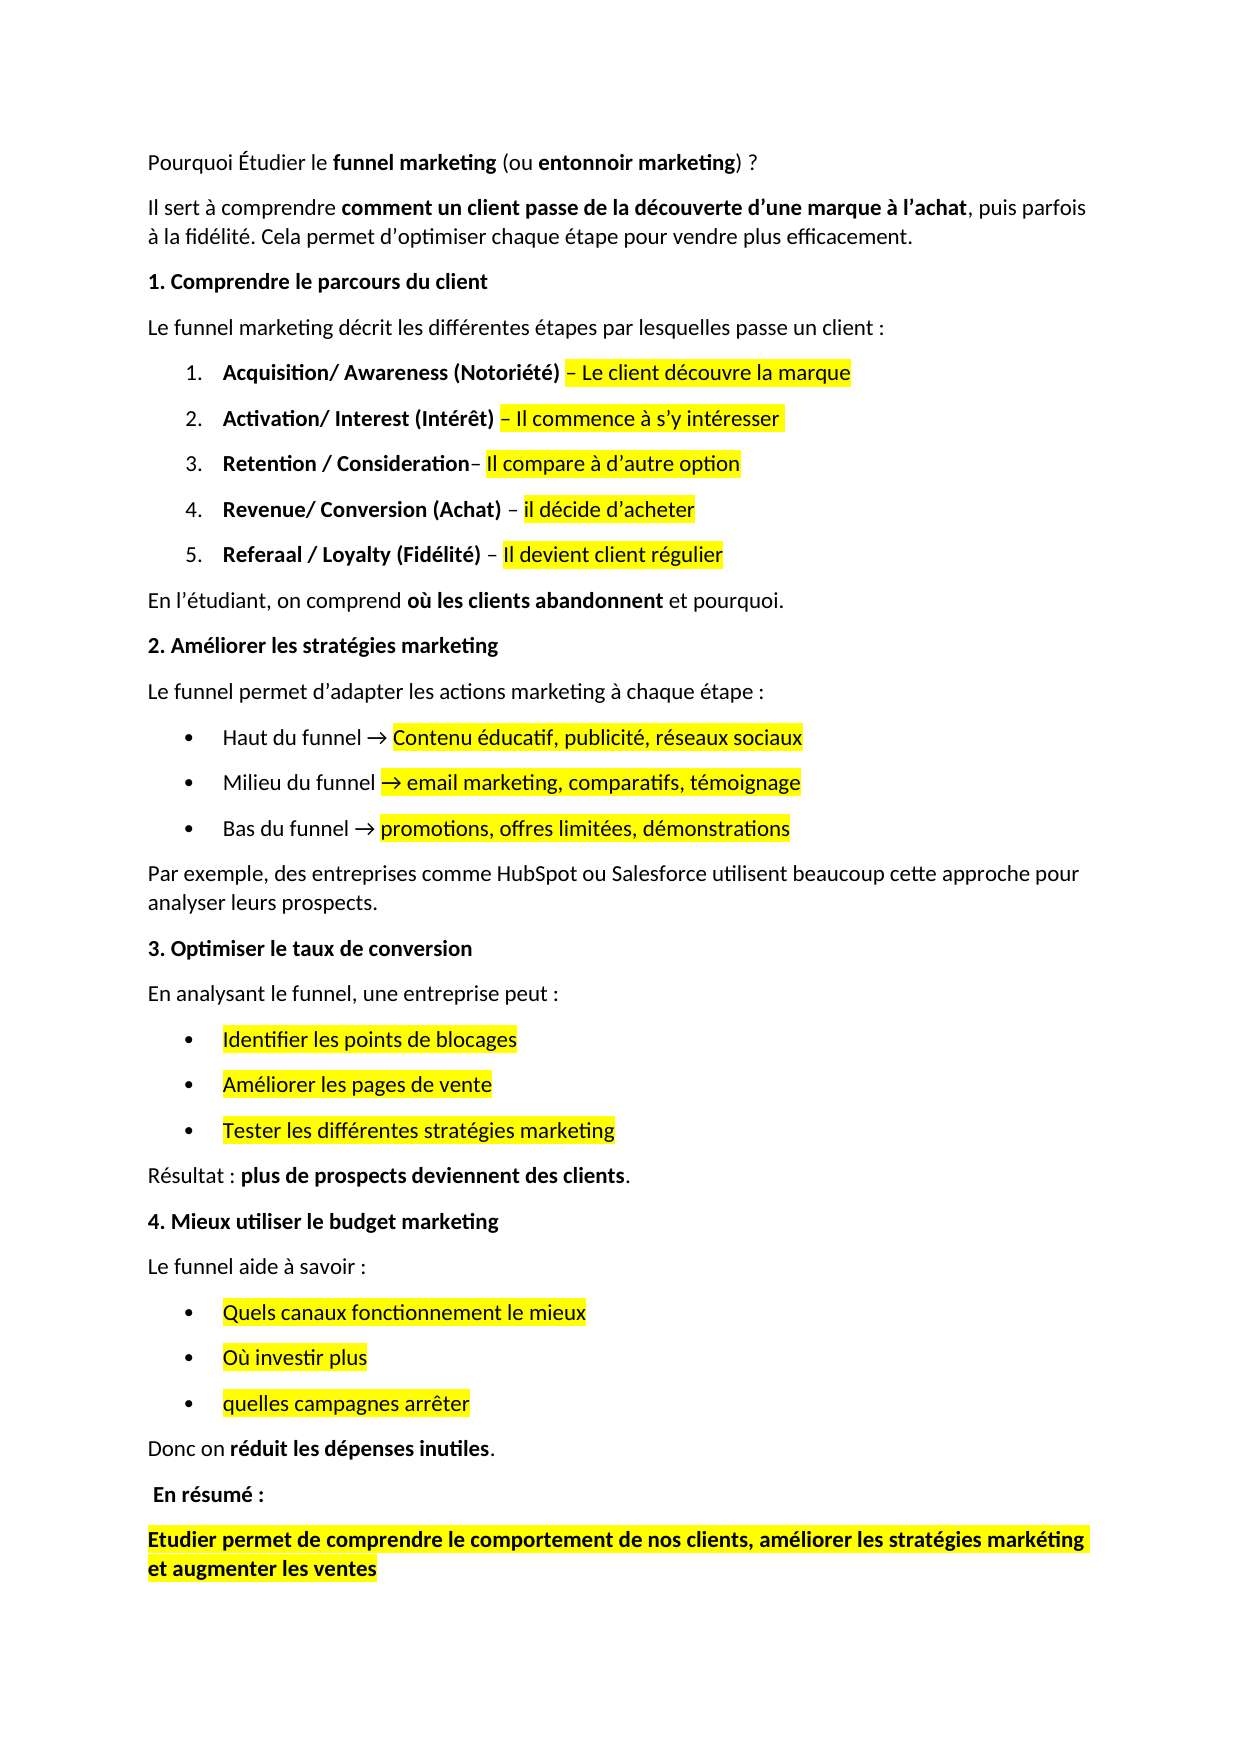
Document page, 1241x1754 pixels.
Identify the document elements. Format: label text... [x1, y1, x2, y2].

list Milieu du funnel → email marketing, comparatifs, témoignage [185, 768, 1093, 796]
text 4. Mieux utiliser le budget marketing [148, 1207, 1093, 1235]
list Quels canaux fonctionnement le mieux [185, 1298, 1093, 1326]
text Le funnel aide à savoir : [148, 1252, 1093, 1280]
text 3. Optimiser le taux de conversion [148, 934, 1093, 962]
list Bas du funnel → promotions, offres limitées, démonstrations [185, 814, 1093, 842]
text Résultat : plus de prospects deviennent des clients. [148, 1161, 1093, 1189]
text Donc on réduit les dépenses inutiles. [148, 1434, 1093, 1462]
list Activation/ Interest (Intérêt) – Il commence à s’y intéresser [185, 404, 1093, 432]
text 1. Comprendre le parcours du client [148, 267, 1093, 296]
text En résumé : [148, 1480, 1093, 1508]
text 2. Améliorer les stratégies marketing [148, 632, 1093, 660]
text Etudier permet de comprendre le comportement de nos clients, améliorer les stratégies markéting et augmenter les ventes [148, 1525, 1093, 1582]
text Il sert à comprendre comment un client passe de la découverte d’une marque à l’achat, puis parfois à la fidélité. Cela permet d’optimiser chaque étape pour vendre plus efficacement. [148, 193, 1093, 250]
list Améliorer les pages de vente [185, 1070, 1093, 1098]
text Le funnel permet d’adapter les actions marketing à chaque étape : [148, 677, 1093, 705]
list Tester les différentes stratégies marketing [185, 1116, 1093, 1144]
list Acquisition/ Awareness (Notoriété) – Le client découvre la marque [185, 358, 1093, 387]
text Pourquoi Étudier le funnel marketing (ou entonnoir marketing) ? [148, 148, 1093, 176]
list Où investir plus [185, 1343, 1093, 1371]
text En l’étudiant, on comprend où les clients abandonnent et pourquoi. [148, 586, 1093, 614]
text En analysant le funnel, une entreprise peut : [148, 979, 1093, 1007]
text Par exemple, des entreprises comme HubSpot ou Salesforce utilisent beaucoup cette approche pour analyser leurs prospects. [148, 859, 1093, 916]
list Haut du funnel → Contenu éducatif, publicité, réseaux sociaux [185, 723, 1093, 751]
text Le funnel marketing décrit les différentes étapes par lesquelles passe un client : [148, 313, 1093, 341]
list Revenue/ Conversion (Achat) – il décide d’acheter [185, 495, 1093, 523]
list Retention / Consideration– Il compare à d’autre option [185, 449, 1093, 478]
list Identifier les points de blocages [185, 1025, 1093, 1053]
list quelles campagnes arrêter [185, 1389, 1093, 1417]
list Referaal / Loyalty (Fidélité) – Il devient client régulier [185, 541, 1093, 569]
